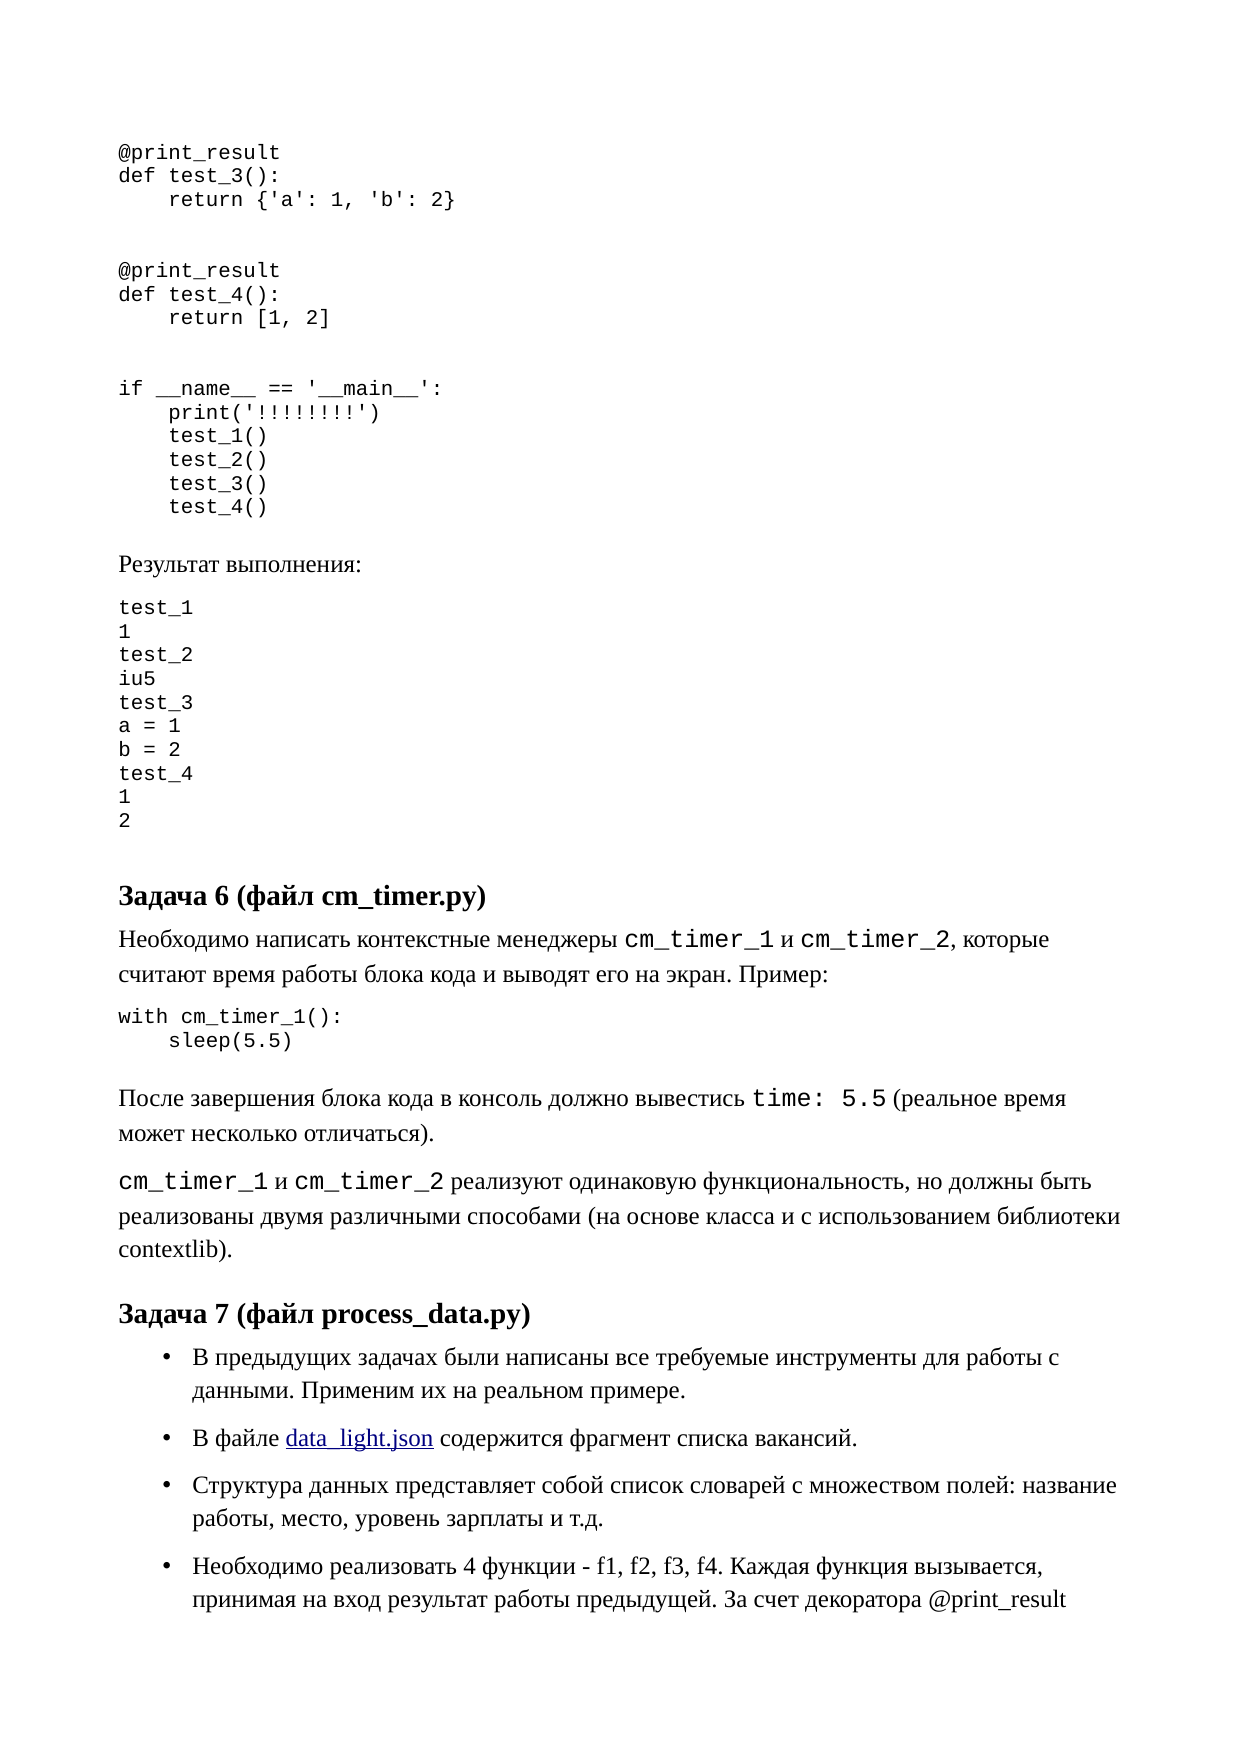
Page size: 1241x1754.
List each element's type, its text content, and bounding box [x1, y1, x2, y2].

text test_1() [118, 426, 1122, 449]
list Структура данных представляет собой список словарей с множеством полей: название работы, место, уровень зарплаты и т.д. [162, 1471, 1122, 1532]
text test_4() [118, 496, 1122, 520]
text Результат выполнения: [118, 549, 1122, 578]
list В предыдущих задачах были написаны все требуемые инструменты для работы с данными. Применим их на реальном примере. [162, 1342, 1122, 1404]
text test_2 [118, 644, 1122, 668]
text a = 1 [118, 715, 1122, 739]
text test_3() [118, 473, 1122, 496]
list В файле data_light.json содержится фрагмент списка вакансий. [162, 1423, 1122, 1452]
text print('!!!!!!!!') [118, 402, 1122, 426]
text sleep(5.5) [118, 1030, 1122, 1054]
text iu5 [118, 668, 1122, 692]
text return {'a': 1, 'b': 2} [118, 189, 1122, 213]
text with cm_timer_1(): [118, 1006, 1122, 1030]
text 1 [118, 786, 1122, 810]
text if __name__ == '__main__': [118, 378, 1122, 402]
text cm_timer_1 и cm_timer_2 реализуют одинаковую функциональность, но должны быть реализованы двумя различными способами (на основе класса и с использованием библиотеки contextlib). [118, 1166, 1122, 1263]
text 1 [118, 621, 1122, 644]
list Необходимо реализовать 4 функции - f1, f2, f3, f4. Каждая функция вызывается, принимая на вход результат работы предыдущей. За счет декоратора @print_result [162, 1551, 1122, 1613]
text @print_result [118, 260, 1122, 284]
text После завершения блока кода в консоль должно вывестись time: 5.5 (реальное время может несколько отличаться). [118, 1083, 1122, 1147]
text return [1, 2] [118, 307, 1122, 331]
text test_1 [118, 597, 1122, 621]
text test_4 [118, 763, 1122, 786]
text def test_4(): [118, 284, 1122, 307]
text test_3 [118, 692, 1122, 715]
text @print_result [118, 142, 1122, 165]
text test_2() [118, 449, 1122, 473]
text 2 [118, 810, 1122, 834]
subtitle Задача 6 (файл cm_timer.py) [118, 878, 1122, 911]
text def test_3(): [118, 165, 1122, 189]
subtitle Задача 7 (файл process_data.py) [118, 1296, 1122, 1330]
text b = 2 [118, 739, 1122, 763]
text Необходимо написать контекстные менеджеры cm_timer_1 и cm_timer_2, которые считают время работы блока кода и выводят его на экран. Пример: [118, 924, 1122, 988]
